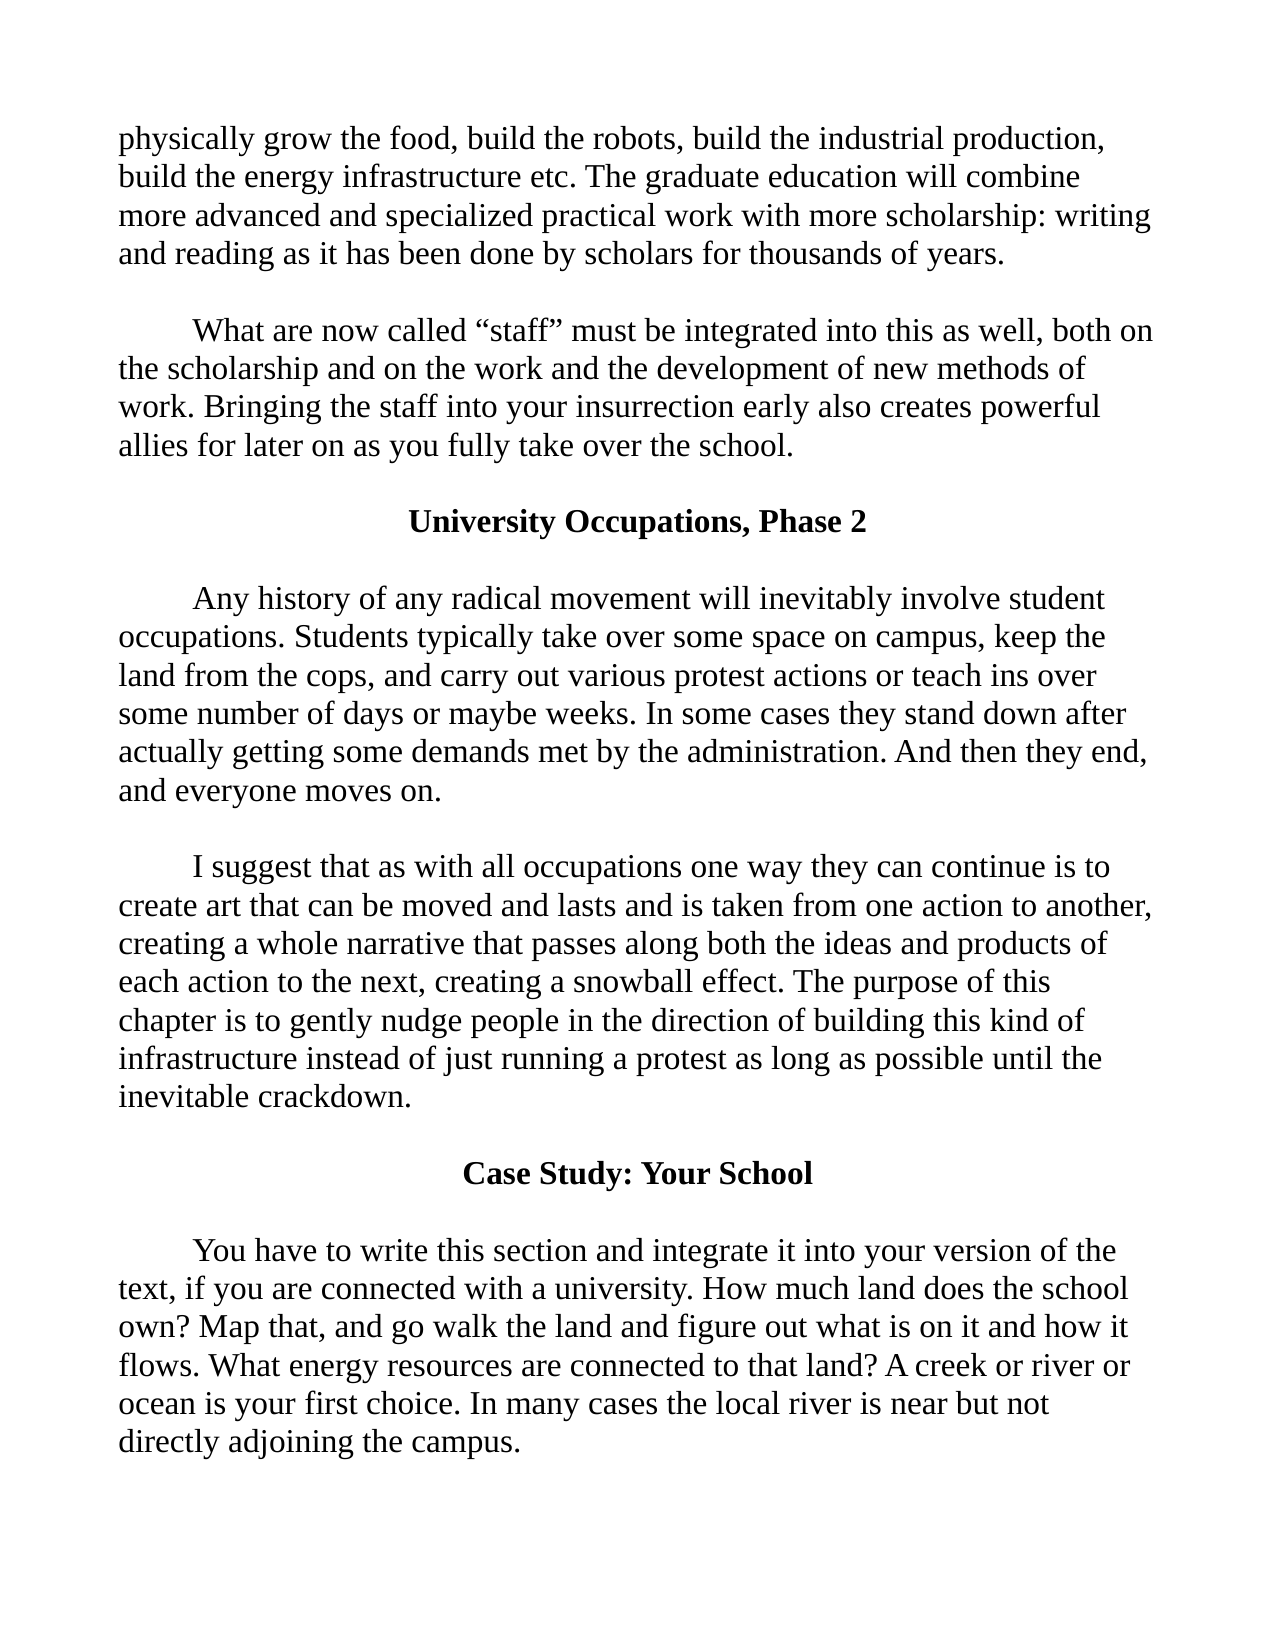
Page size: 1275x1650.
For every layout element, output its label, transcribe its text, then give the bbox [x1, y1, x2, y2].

text physically grow the food, build the robots, build the industrial production, build the energy infrastructure etc. The graduate education will combine more advanced and specialized practical work with more scholarship: writing and reading as it has been done by scholars for thousands of years. [118, 118, 1157, 271]
text University Occupations, Phase 2 [118, 501, 1157, 540]
text Case Study: Your School [118, 1153, 1157, 1191]
text Any history of any radical movement will inevitably involve student occupations. Students typically take over some space on campus, keep the land from the cops, and carry out various protest actions or teach ins over some number of days or maybe weeks. In some cases they stand down after actually getting some demands met by the administration. And then they end, and everyone moves on. [118, 578, 1157, 808]
text I suggest that as with all occupations one way they can continue is to create art that can be moved and lasts and is taken from one action to another, creating a whole narrative that passes along both the ideas and products of each action to the next, creating a snowball effect. The purpose of this chapter is to gently nudge people in the direction of building this kind of infrastructure instead of just running a protest as long as possible until the inevitable crackdown. [118, 846, 1157, 1115]
text You have to write this section and integrate it into your version of the text, if you are connected with a university. How much land does the school own? Map that, and go walk the land and figure out what is on it and how it flows. What energy resources are connected to that land? A creek or river or ocean is your first choice. In many cases the local river is near but not directly adjoining the campus. [118, 1230, 1157, 1460]
text What are now called “staff” must be integrated into this as well, both on the scholarship and on the work and the development of new methods of work. Bringing the staff into your insurrection early also creates powerful allies for later on as you fully take over the school. [118, 310, 1157, 463]
